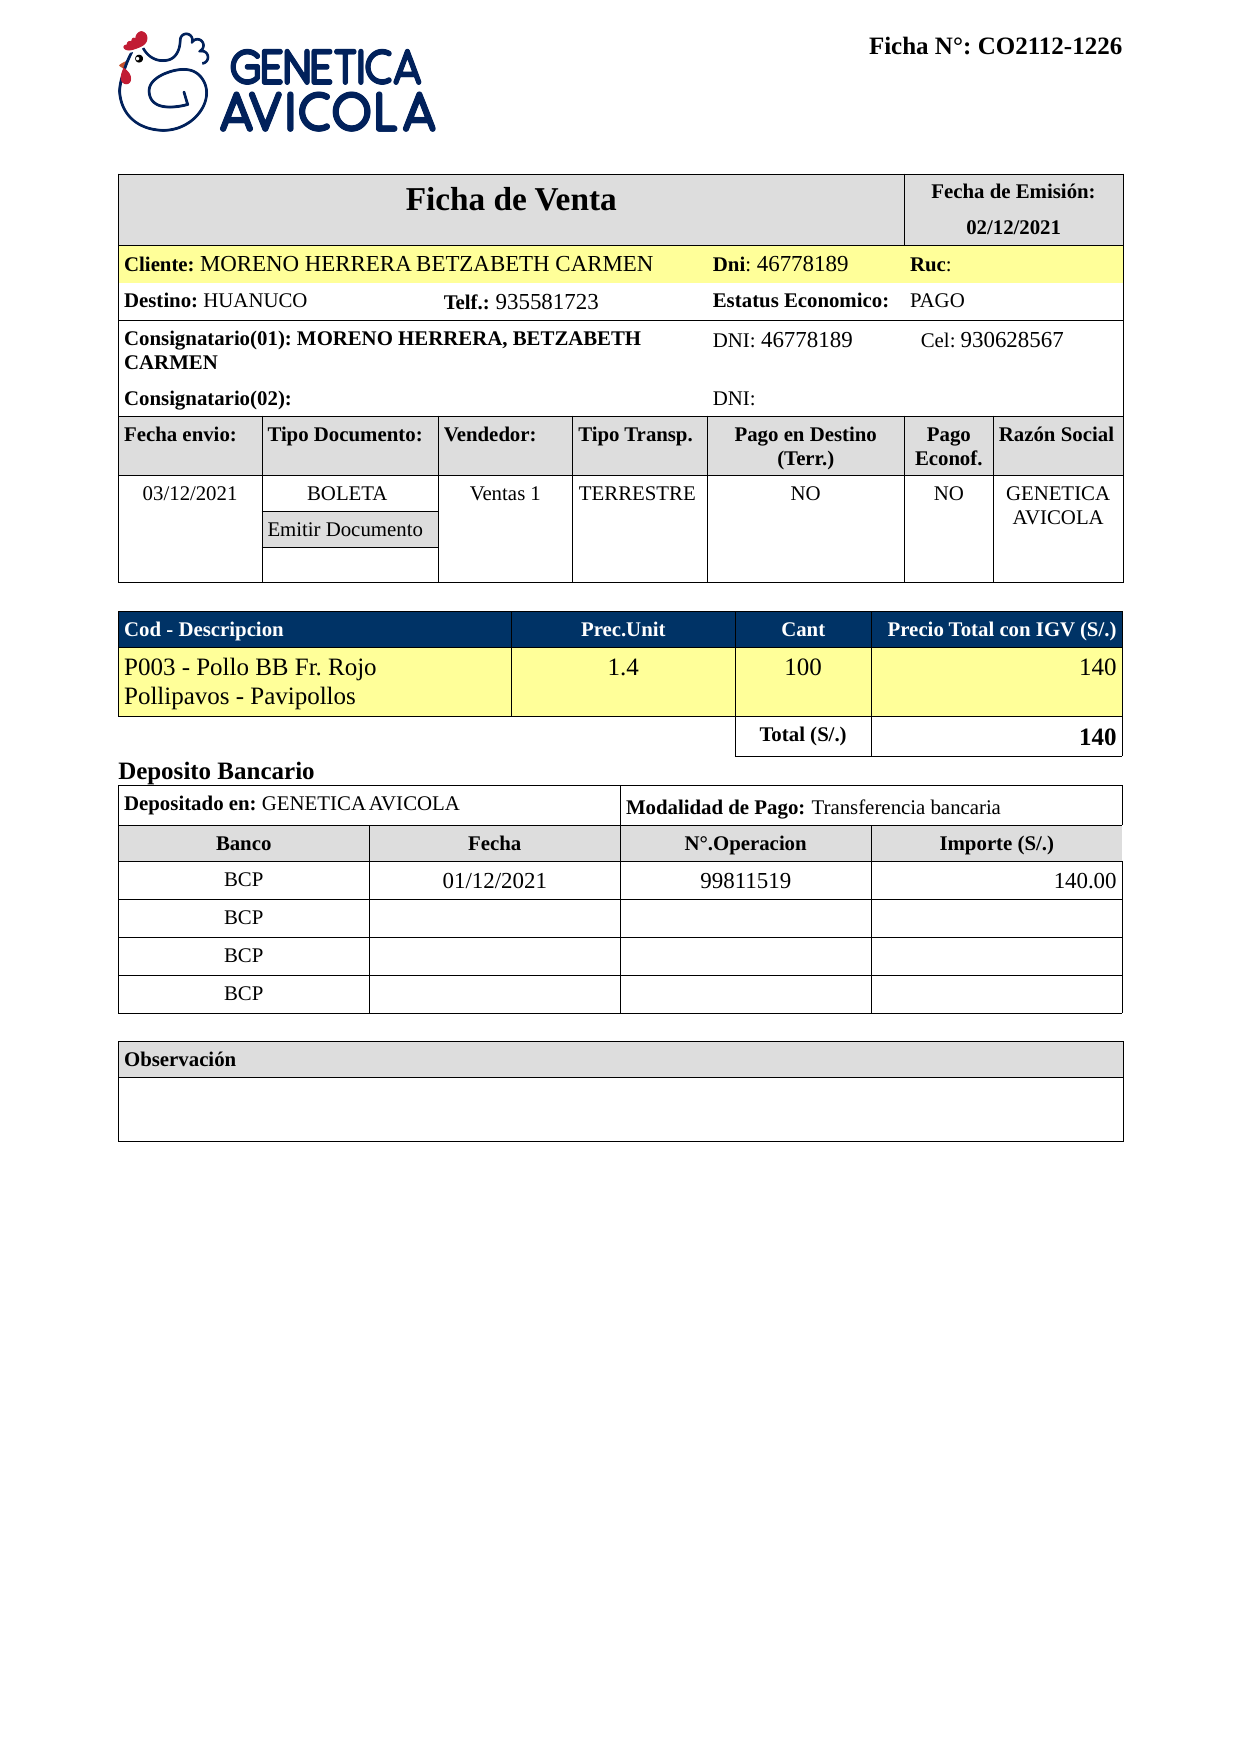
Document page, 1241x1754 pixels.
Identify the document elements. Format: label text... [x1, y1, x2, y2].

table_cell Destino: HUANUCO [119, 283, 438, 320]
table_header Modalidad de Pago: Transferencia bancaria [621, 786, 1122, 825]
table_cell Tipo Documento: [263, 417, 438, 475]
table_header Cod - Descripcion [119, 612, 511, 647]
table_cell [621, 900, 871, 937]
table_cell Total (S/.) [736, 717, 871, 756]
table_cell 140 [872, 717, 1122, 756]
table_cell [872, 938, 1122, 974]
table_cell BCP [119, 900, 369, 937]
table_cell NO [905, 476, 993, 582]
table_cell Emitir Documento [263, 512, 438, 547]
table_cell DNI: 46778189 [707, 321, 915, 380]
picture [118, 31, 436, 132]
table_cell Razón Social [994, 417, 1123, 475]
table_cell NO [708, 476, 904, 582]
table_cell BCP [119, 938, 369, 974]
table_cell Pago en Destino (Terr.) [708, 417, 904, 475]
table_cell Cliente: MORENO HERRERA BETZABETH CARMEN [119, 246, 707, 283]
table_cell 140 [872, 648, 1122, 716]
table_cell N°.Operacion [621, 826, 871, 861]
table_cell Consignatario(02): [119, 380, 707, 416]
table_cell P003 - Pollo BB Fr. Rojo Pollipavos - Pavipollos [119, 648, 511, 716]
table_cell 02/12/2021 [905, 209, 1123, 245]
table_cell [370, 938, 620, 974]
table_header Ficha de Venta [119, 175, 904, 245]
table_cell Ruc: [904, 246, 1123, 283]
table_cell Fecha envio: [119, 417, 262, 475]
table_cell [511, 717, 735, 756]
table_cell Dni: 46778189 [707, 246, 904, 283]
table_cell Pago Econof. [905, 417, 993, 475]
table_header Prec.Unit [512, 612, 735, 647]
table_cell Estatus Economico: [707, 283, 904, 320]
table_cell 140.00 [872, 862, 1122, 899]
table_header Precio Total con IGV (S/.) [872, 612, 1122, 647]
table_cell BCP [119, 862, 369, 899]
table_cell [621, 976, 871, 1012]
table_cell GENETICA AVICOLA [994, 476, 1123, 582]
table_cell Ventas 1 [439, 476, 572, 582]
table_cell Telf.: 935581723 [438, 283, 707, 320]
table_cell 1.4 [512, 648, 735, 716]
table_cell [872, 976, 1122, 1012]
table_cell Cel: 930628567 [915, 321, 1123, 380]
table_cell Importe (S/.) [872, 826, 1122, 861]
text Deposito Bancario [118, 756, 1122, 785]
table_header Fecha de Emisión: [905, 175, 1123, 209]
table_cell Vendedor: [439, 417, 572, 475]
table_cell 01/12/2021 [370, 862, 620, 899]
table_cell 99811519 [621, 862, 871, 899]
table_cell PAGO [904, 283, 1123, 320]
table_cell 03/12/2021 [119, 476, 262, 582]
table_cell Fecha [370, 826, 620, 861]
table_cell TERRESTRE [573, 476, 707, 582]
table_cell BCP [119, 976, 369, 1012]
table_cell Banco [119, 826, 369, 861]
table_header Depositado en: GENETICA AVICOLA [119, 786, 620, 825]
table_header Observación [119, 1042, 1123, 1077]
table_cell BOLETA [263, 476, 438, 511]
table_cell [872, 900, 1122, 937]
table_cell 100 [736, 648, 871, 716]
table_cell Tipo Transp. [573, 417, 707, 475]
table_cell DNI: [707, 380, 1123, 416]
table_cell [119, 1078, 1123, 1141]
table_header Cant [736, 612, 871, 647]
table_cell [370, 976, 620, 1012]
table_cell Consignatario(01): MORENO HERRERA, BETZABETH CARMEN [119, 321, 707, 380]
table_cell [118, 717, 511, 756]
table_cell [263, 548, 438, 582]
table_cell [621, 938, 871, 974]
table_cell [370, 900, 620, 937]
